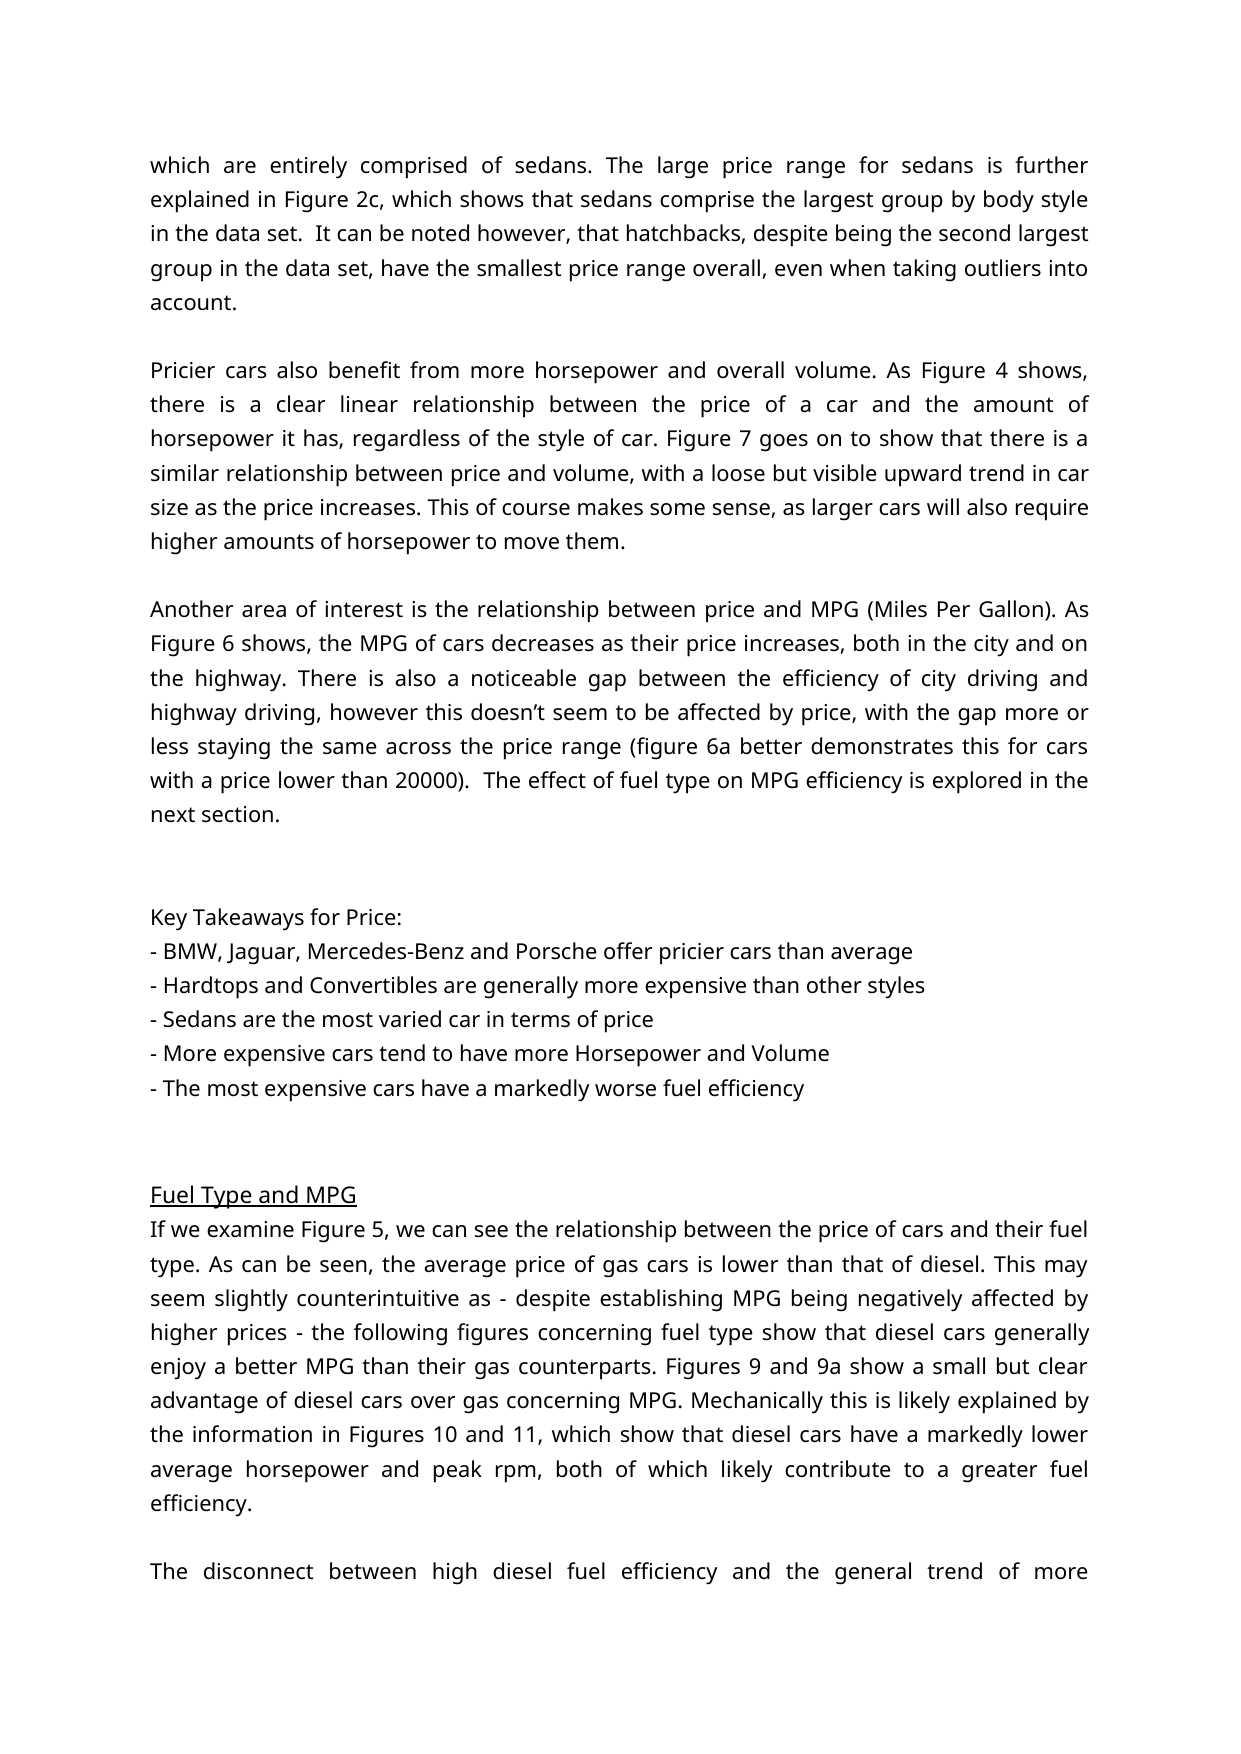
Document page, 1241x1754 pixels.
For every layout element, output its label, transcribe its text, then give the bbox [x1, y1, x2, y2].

text - Sedans are the most varied car in terms of price [150, 1004, 1090, 1034]
text - The most expensive cars have a markedly worse fuel efficiency [150, 1072, 1090, 1102]
text Fuel Type and MPG [150, 1178, 1090, 1210]
text - More expensive cars tend to have more Horsepower and Volume [150, 1038, 1090, 1068]
text Key Takeaways for Price: [150, 902, 1090, 931]
text - Hardtops and Convertibles are generally more expensive than other styles [150, 970, 1090, 1000]
text If we examine Figure 5, we can see the relationship between the price of cars and their fuel type. As can be seen, the average price of gas cars is lower than that of diesel. This may seem slightly counterintuitive as - despite establishing MPG being negatively affected by higher prices - the following figures concerning fuel type show that diesel cars generally enjoy a better MPG than their gas counterparts. Figures 9 and 9a show a small but clear advantage of diesel cars over gas concerning MPG. Mechanically this is likely explained by the information in Figures 10 and 11, which show that diesel cars have a markedly lower average horsepower and peak rpm, both of which likely contribute to a greater fuel efficiency. [150, 1214, 1090, 1518]
text The disconnect between high diesel fuel efficiency and the general trend of more [150, 1556, 1090, 1586]
text Pricier cars also benefit from more horsepower and overall volume. As Figure 4 shows, there is a clear linear relationship between the price of a car and the amount of horsepower it has, regardless of the style of car. Figure 7 goes on to show that there is a similar relationship between price and volume, with a loose but visible upward trend in car size as the price increases. This of course makes some sense, as larger cars will also require higher amounts of horsepower to move them. [150, 355, 1090, 556]
text which are entirely comprised of sedans. The large price range for sedans is further explained in Figure 2c, which shows that sedans comprise the largest group by body style in the data set. It can be noted however, that hatchbacks, despite being the second largest group in the data set, have the smallest price range overall, even when taking outliers into account. [150, 150, 1090, 316]
text - BMW, Jaguar, Mercedes-Benz and Porsche offer pricier cars than average [150, 936, 1090, 966]
text Another area of interest is the relationship between price and MPG (Miles Per Gallon). As Figure 6 shows, the MPG of cars decreases as their price increases, both in the city and on the highway. There is also a noticeable gap between the efficiency of city driving and highway driving, however this doesn’t seem to be affected by price, with the gap more or less staying the same across the price range (figure 6a better demonstrates this for cars with a price lower than 20000). The effect of fuel type on MPG efficiency is explored in the next section. [150, 594, 1090, 829]
